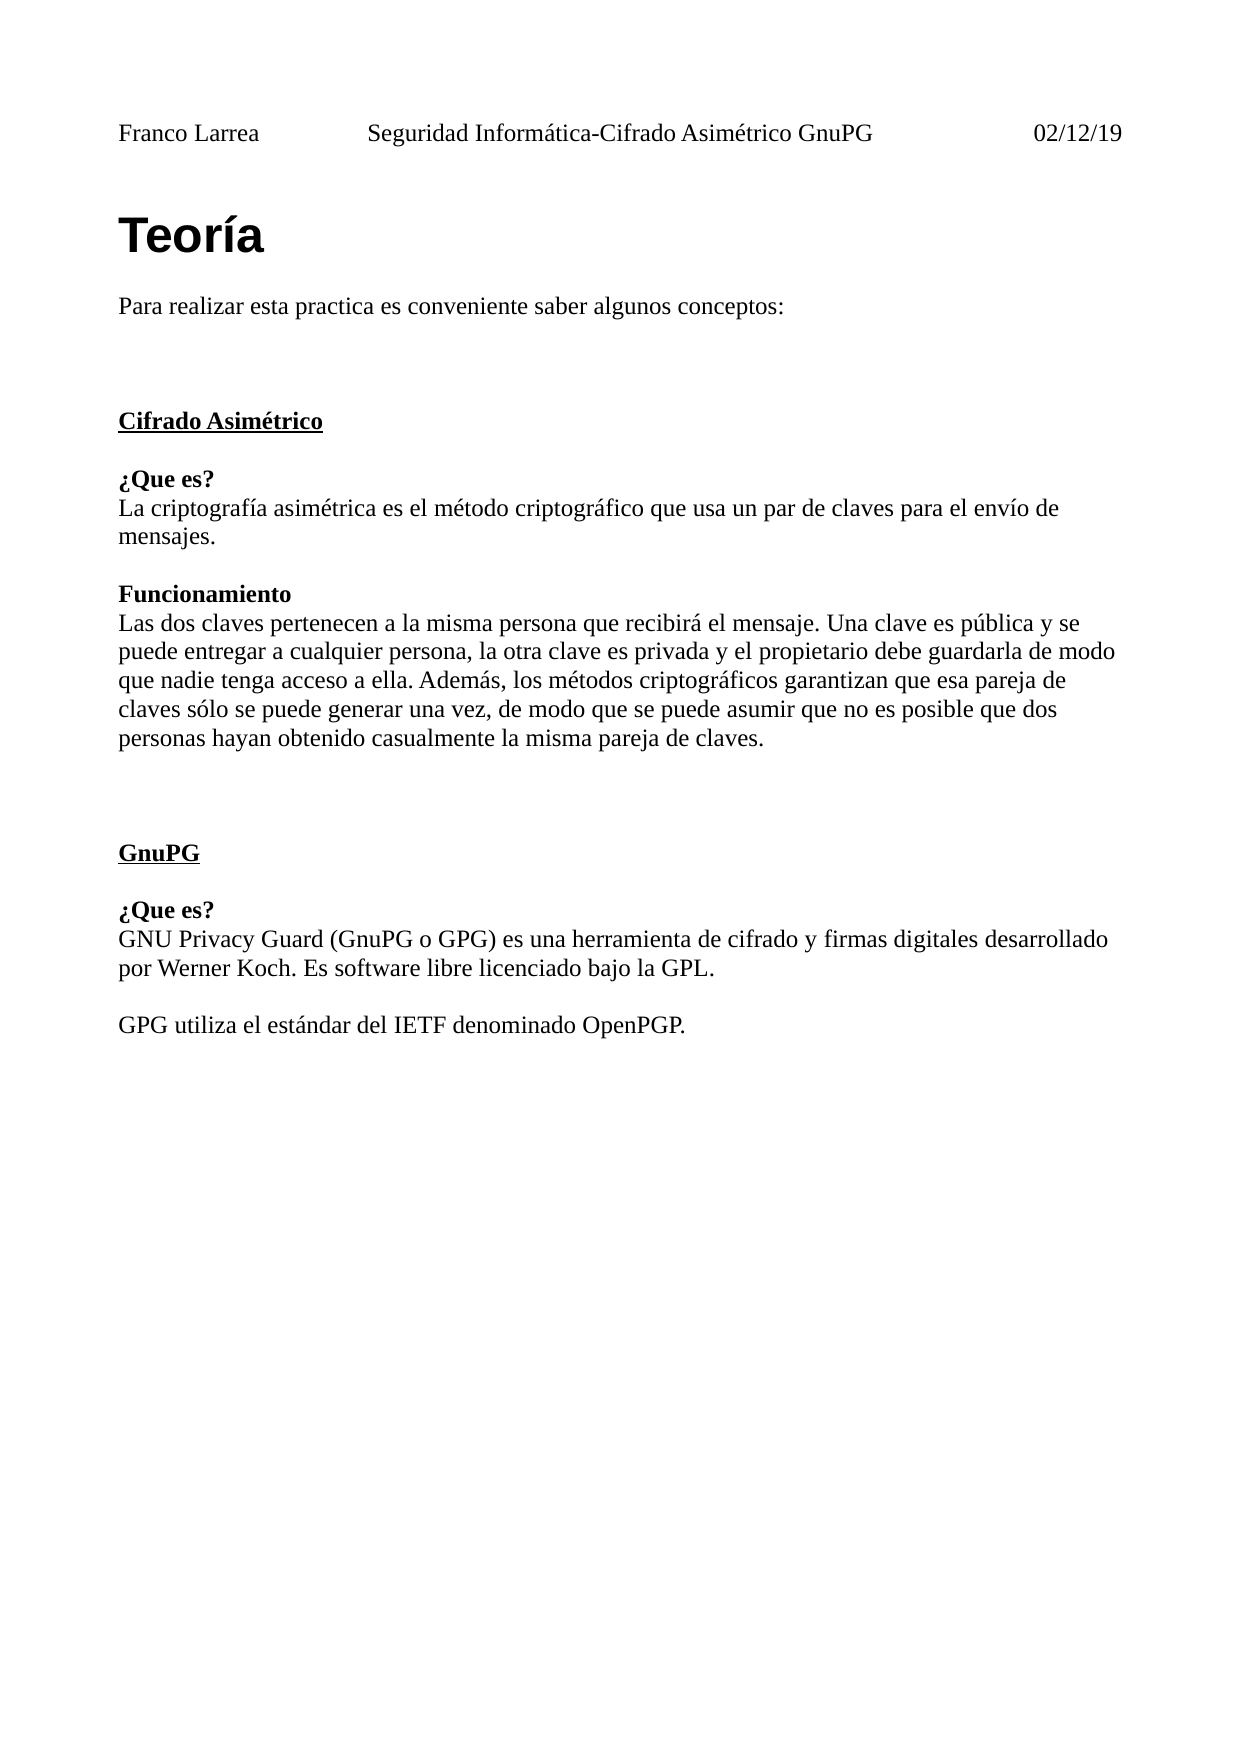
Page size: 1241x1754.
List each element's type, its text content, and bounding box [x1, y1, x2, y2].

text Funcionamiento [118, 579, 1122, 608]
text GnuPG [118, 838, 1122, 866]
text La criptografía asimétrica es el método criptográfico que usa un par de claves para el envío de mensajes. [118, 493, 1122, 550]
text ¿Que es? [118, 464, 1122, 493]
text Para realizar esta practica es conveniente saber algunos conceptos: [118, 291, 1122, 320]
text GNU Privacy Guard (GnuPG o GPG) es una herramienta de cifrado y firmas digitales desarrollado por Werner Koch. Es software libre licenciado bajo la GPL. [118, 924, 1122, 981]
text Las dos claves pertenecen a la misma persona que recibirá el mensaje. Una clave es pública y se puede entregar a cualquier persona, la otra clave es privada y el propietario debe guardarla de modo que nadie tenga acceso a ella. Además, los métodos criptográficos garantizan que esa pareja de claves sólo se puede generar una vez, de modo que se puede asumir que no es posible que dos personas hayan obtenido casualmente la misma pareja de claves. [118, 608, 1122, 751]
text Cifrado Asimétrico [118, 406, 1122, 435]
text GPG utiliza el estándar del IETF denominado OpenPGP. [118, 1010, 1122, 1039]
text ¿Que es? [118, 895, 1122, 924]
text Teoría [118, 205, 1122, 263]
